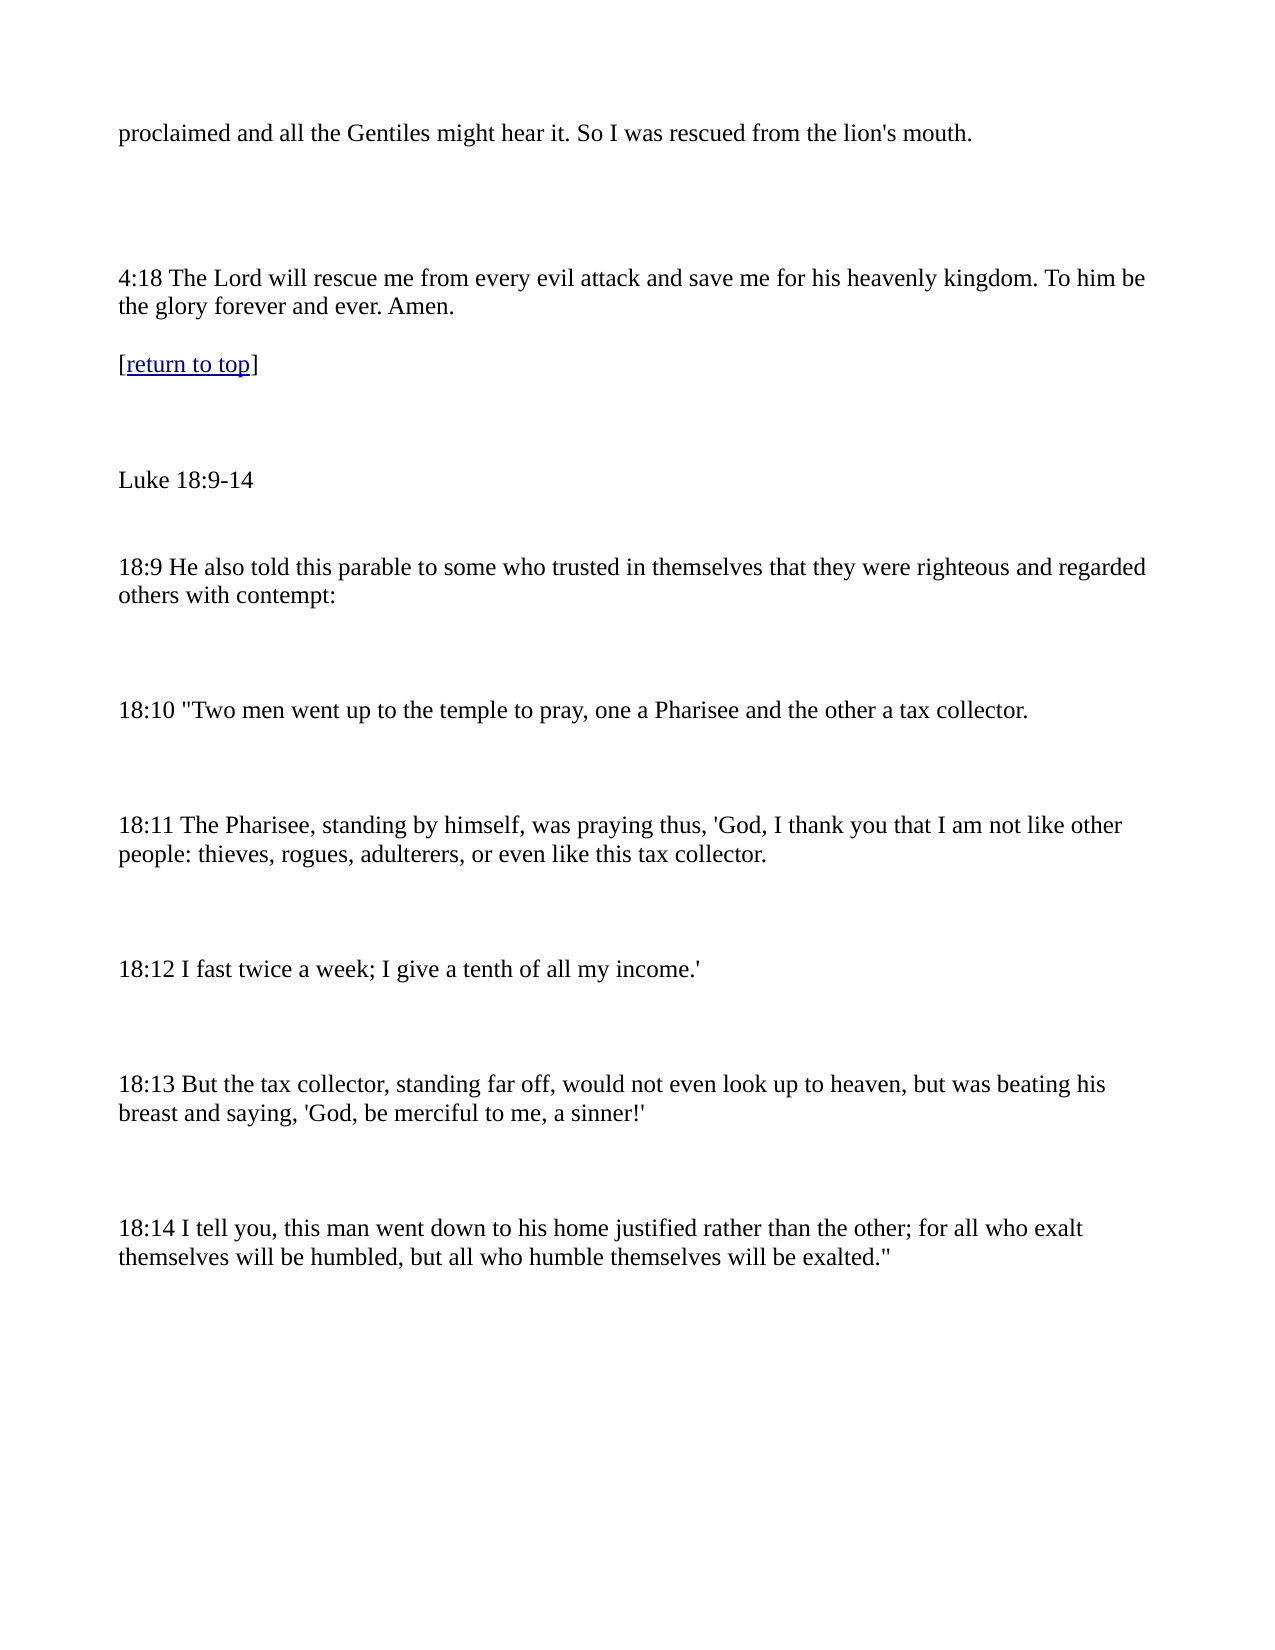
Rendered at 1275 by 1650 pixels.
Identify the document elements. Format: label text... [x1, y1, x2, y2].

text [return to top] [118, 349, 1157, 378]
text 18:10 "Two men went up to the temple to pray, one a Pharisee and the other a tax collector. [118, 695, 1157, 810]
text 18:9 He also told this parable to some who trusted in themselves that they were righteous and regarded others with contempt: [118, 552, 1157, 695]
text proclaimed and all the Gentiles might hear it. So I was rescued from the lion's mouth. [118, 118, 1157, 233]
text 18:11 The Pharisee, standing by himself, was praying thus, 'God, I thank you that I am not like other people: thieves, rogues, adulterers, or even like this tax collector. [118, 810, 1157, 954]
text 18:13 But the tax collector, standing far off, would not even look up to heaven, but was beating his breast and saying, 'God, be merciful to me, a sinner!' [118, 1069, 1157, 1213]
text 4:18 The Lord will rescue me from every evil attack and save me for his heavenly kingdom. To him be the glory forever and ever. Amen. [118, 263, 1157, 320]
text 18:14 I tell you, this man went down to his home justified rather than the other; for all who exalt themselves will be humbled, but all who humble themselves will be exalted." [118, 1213, 1157, 1299]
text 18:12 I fast twice a week; I give a tenth of all my income.' [118, 954, 1157, 1069]
text Luke 18:9-14 [118, 465, 1157, 552]
